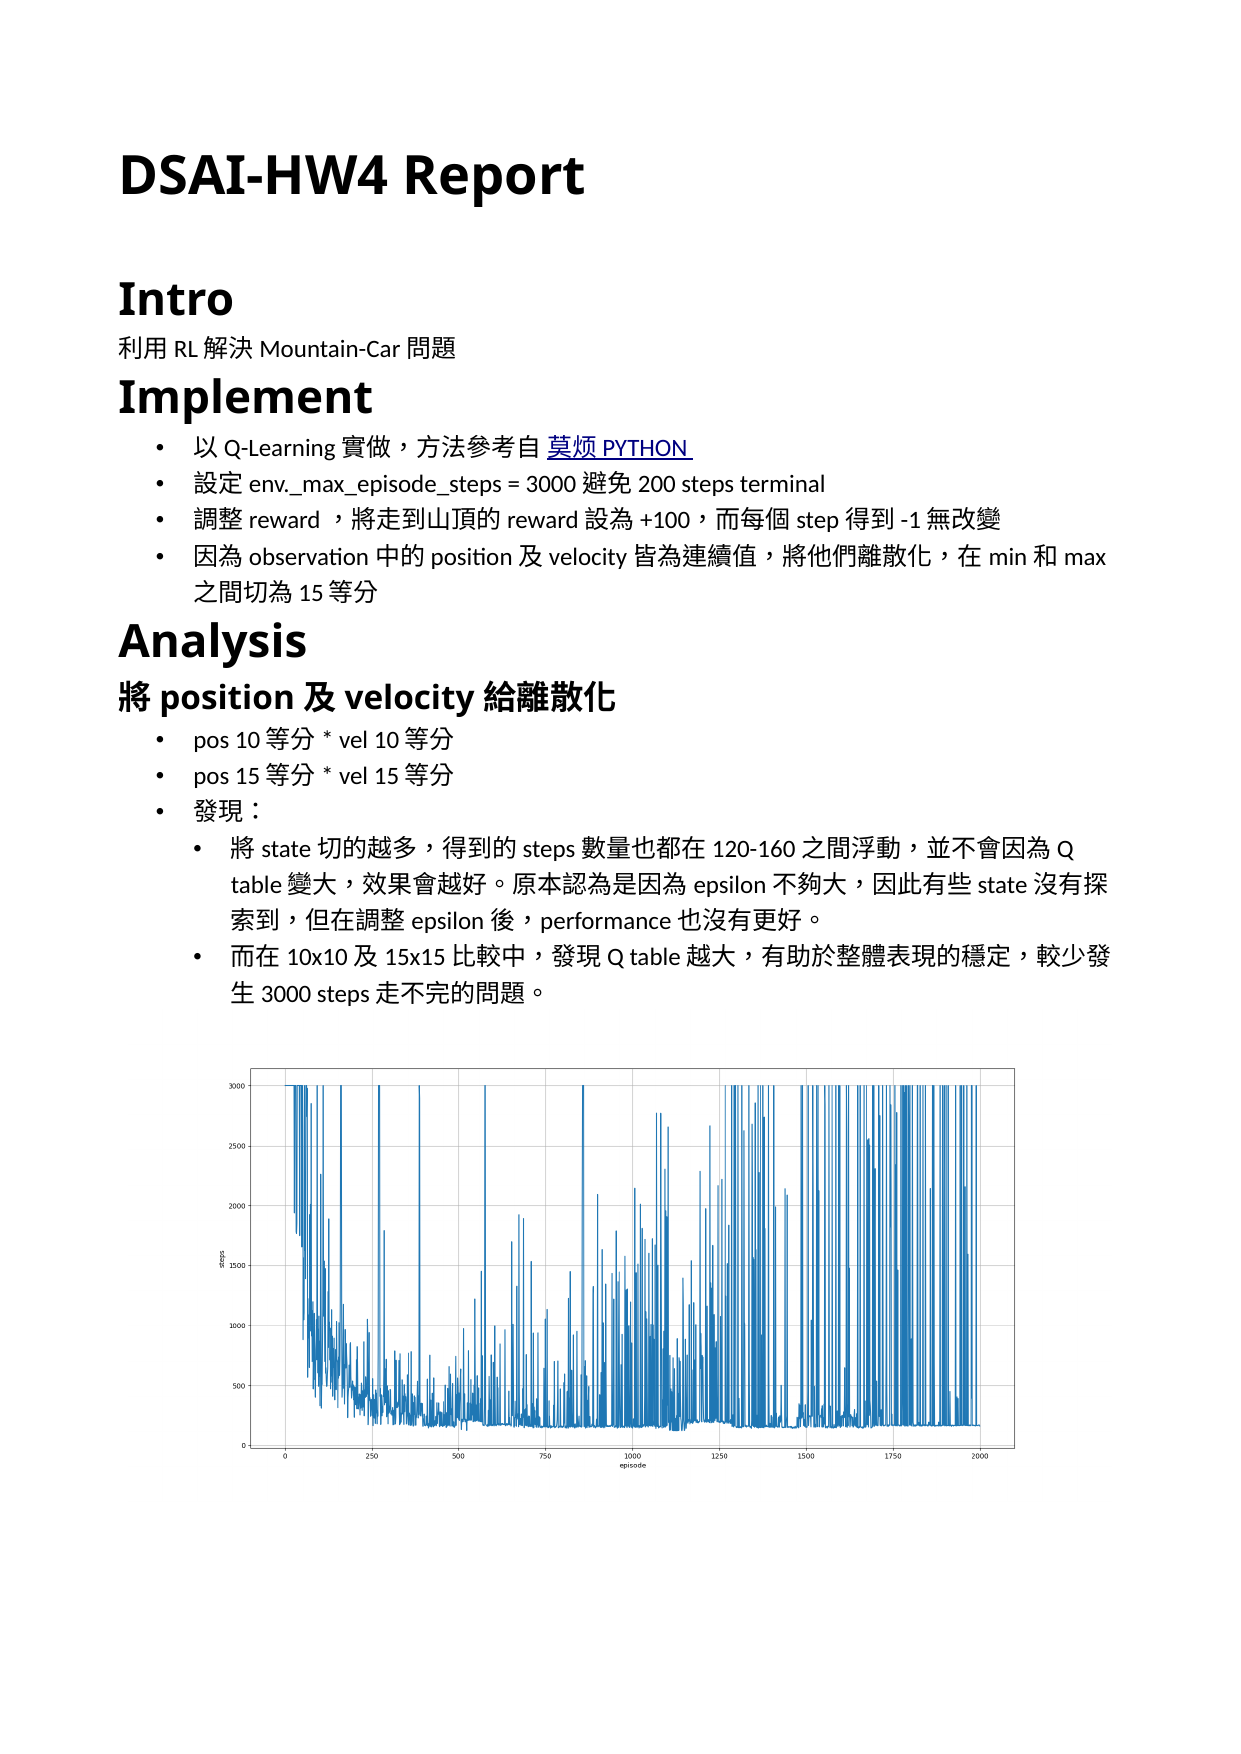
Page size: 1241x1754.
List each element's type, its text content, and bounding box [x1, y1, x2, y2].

subtitle 將 position 及 velocity 給離散化 [118, 671, 1122, 719]
subtitle Analysis [118, 608, 1122, 671]
list 而在 10x10 及 15x15 比較中，發現 Q table 越大，有助於整體表現的穩定，較少發生3000 steps 走不完的問題。 [193, 937, 1122, 1009]
list 設定 env._max_episode_steps = 3000 避免 200 steps terminal [156, 463, 1122, 500]
subtitle DSAI-HW4 Report [118, 137, 1122, 211]
list 以 Q-Learning 實做，方法參考自 莫烦PYTHON [156, 427, 1122, 463]
subtitle Intro [118, 266, 1122, 329]
list 因為 observation 中的 position 及 velocity 皆為連續值，將他們離散化，在 min 和 max 之間切為15等分 [156, 536, 1122, 608]
picture [127, 1009, 1113, 1502]
subtitle Implement [118, 365, 1122, 427]
list 將 state 切的越多，得到的 steps 數量也都在 120-160 之間浮動，並不會因為 Q table 變大，效果會越好。原本認為是因為 epsilon 不夠大，因此有些 state 沒有探索到，但在調整 epsilon 後，performance 也沒有更好。 [193, 828, 1122, 937]
list 調整 reward ，將走到山頂的 reward 設為 +100，而每個 step 得到 -1 無改變 [156, 500, 1122, 536]
text 利用 RL 解決 Mountain-Car 問題 [118, 329, 1122, 365]
list 發現： [156, 792, 1122, 828]
list pos 10等分 * vel 10等分 [156, 719, 1122, 756]
list pos 15等分 * vel 15等分 [156, 756, 1122, 792]
